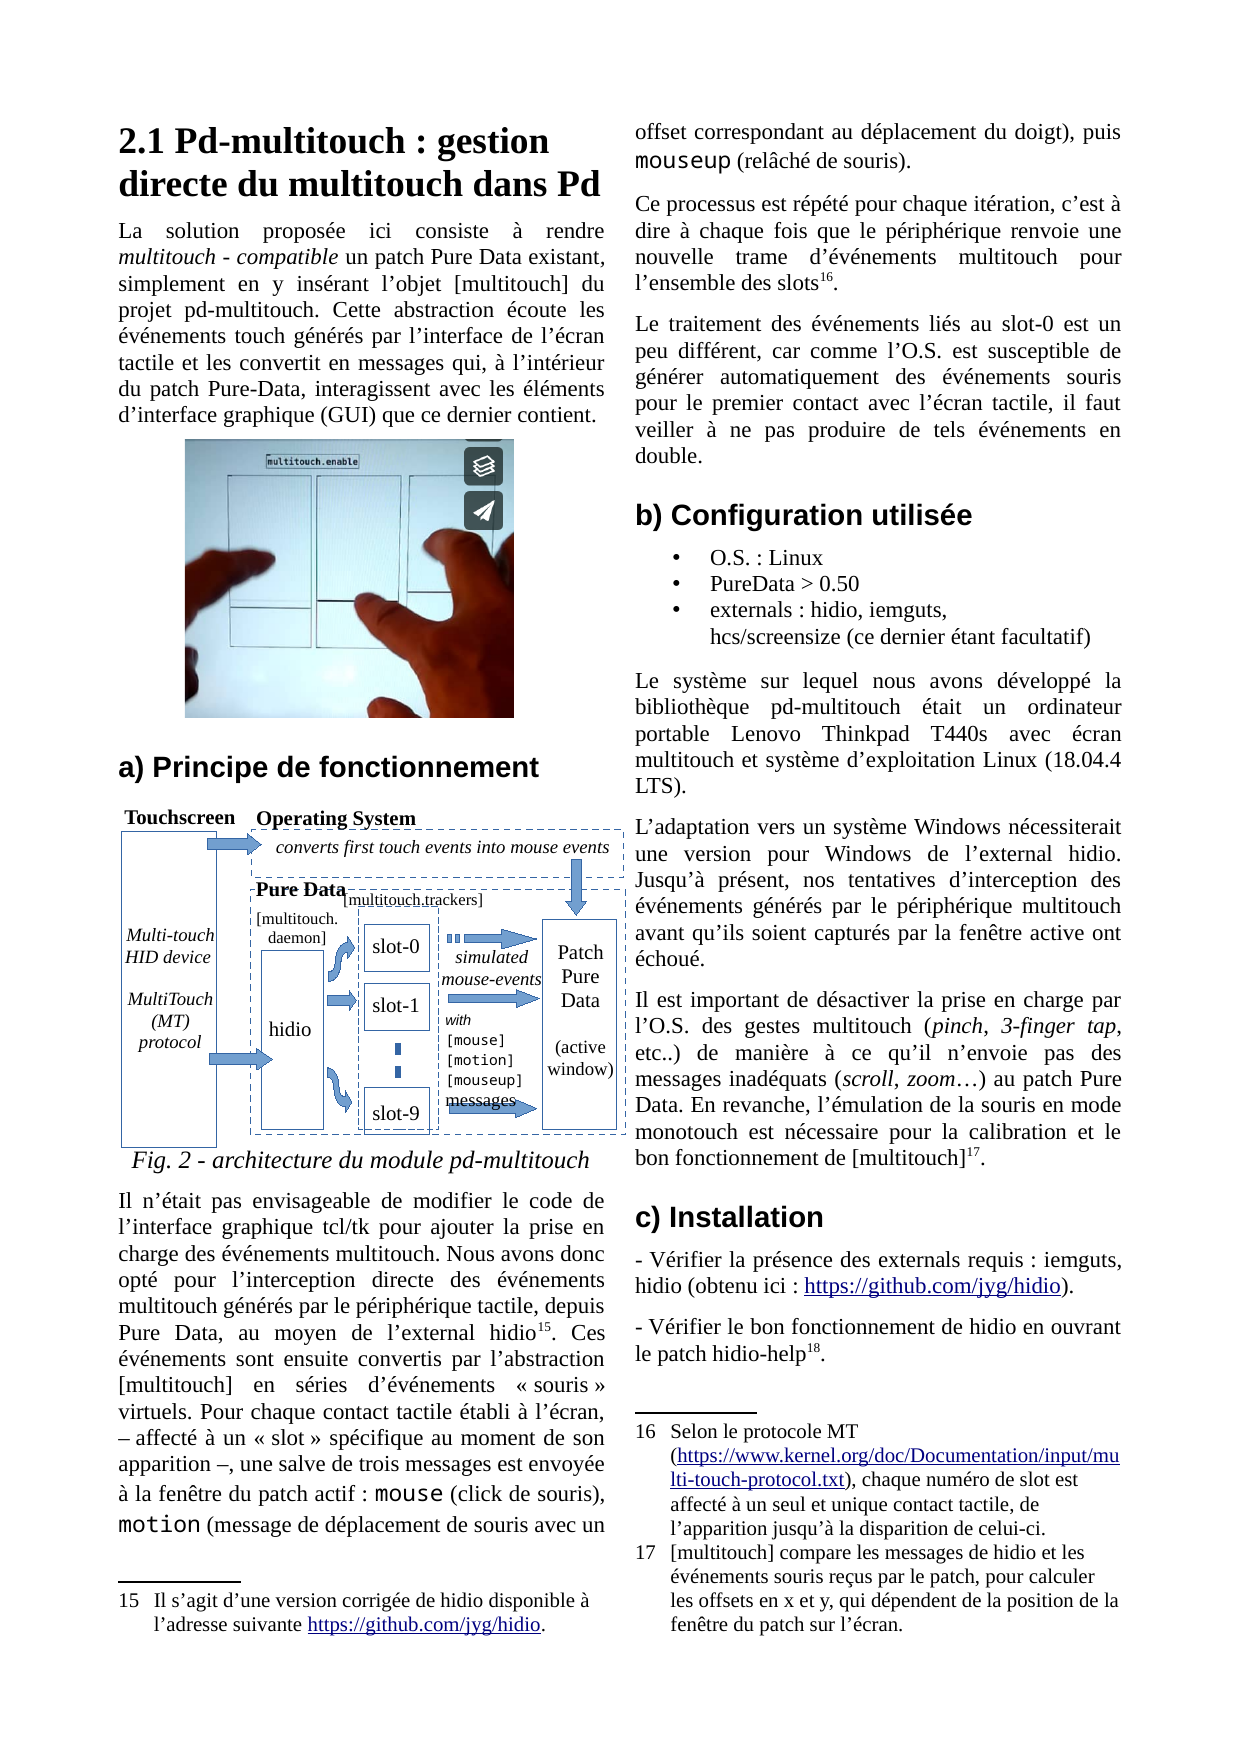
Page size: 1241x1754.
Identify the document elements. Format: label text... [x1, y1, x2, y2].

text Il s’agit d’une version corrigée de hidio disponible à l’adresse suivante https://github.com/jyg/hidio. [118, 1588, 605, 1636]
text Le traitement des événements liés au slot-0 est un peu différent, car comme l’O.S. est susceptible de générer automatiquement des événements souris pour le premier contact avec l’écran tactile, il faut veiller à ne pas produire de tels événements en double. [635, 310, 1122, 468]
list O.S. : Linux [672, 544, 1122, 570]
text L’adaptation vers un système Windows nécessiterait une version pour Windows de l’external hidio. Jusqu’à présent, nos tentatives d’interception des événements générés par le périphérique multitouch avant qu’ils soient capturés par la fenêtre active ont échoué. [635, 813, 1122, 971]
subtitle 2.1 Pd-multitouch : gestion directe du multitouch dans Pd [118, 118, 605, 204]
text La solution proposée ici consiste à rendre multitouch - compatible un patch Pure Data existant, simplement en y insérant l’objet [multitouch] du projet pd-multitouch. Cette abstraction écoute les événements touch générés par l’interface de l’écran tactile et les convertit en messages qui, à l’intérieur du patch Pure-Data, interagissent avec les éléments d’interface graphique (GUI) que ce dernier contient. [118, 217, 605, 428]
text Ce processus est répété pour chaque itération, c’est à dire à chaque fois que le périphérique renvoie une nouvelle trame d’événements multitouch pour l’ensemble des slots. [635, 190, 1122, 296]
text [multitouch] compare les messages de hidio et les événements souris reçus par le patch, pour calculer les offsets en x et y, qui dépendent de la position de la fenêtre du patch sur l’écran. [635, 1539, 1122, 1636]
subtitle a) Principe de fonctionnement [118, 749, 605, 783]
text Il est important de désactiver la prise en charge par l’O.S. des gestes multitouch (pinch, 3-finger tap, etc..) de manière à ce qu’il n’envoie pas des messages inadéquats (scroll, zoom…) au patch Pure Data. En revanche, l’émulation de la souris en mode monotouch est nécessaire pour la calibration et le bon fonctionnement de [multitouch]. [635, 986, 1122, 1171]
text Selon le protocole MT (https://www.kernel.org/doc/Documentation/input/multi-touch-protocol.txt), chaque numéro de slot est affecté à un seul et unique contact tactile, de l’apparition jusqu’à la disparition de celui-ci. [635, 1419, 1122, 1539]
text Le système sur lequel nous avons développé la bibliothèque pd-multitouch était un ordinateur portable Lenovo Thinkpad T440s avec écran multitouch et système d’exploitation Linux (18.04.4 LTS). [635, 667, 1122, 799]
list PureData > 0.50 [672, 570, 1122, 597]
text Fig. 2 - architecture du module pd-multitouch [118, 1146, 605, 1174]
subtitle b) Configuration utilisée [635, 498, 1122, 531]
text - Vérifier la présence des externals requis : iemguts, hidio (obtenu ici : https://github.com/jyg/hidio). [635, 1246, 1122, 1299]
subtitle c) Installation [635, 1200, 1122, 1233]
text - Vérifier le bon fonctionnement de hidio en ouvrant le patch hidio-help. [635, 1313, 1122, 1366]
list hcs/screensize (ce dernier étant facultatif) [672, 623, 1122, 649]
text Il n’était pas envisageable de modifier le code de l’interface graphique tcl/tk pour ajouter la prise en charge des événements multitouch. Nous avons donc opté pour l’interception directe des événements multitouch générés par le périphérique tactile, depuis Pure Data, au moyen de l’external hidio. Ces événements sont ensuite convertis par l’abstraction [multitouch] en séries d’événements « souris » virtuels. Pour chaque contact tactile établi à l’écran, – affecté à un « slot » spécifique au moment de son apparition –, une salve de trois messages est envoyée à la fenêtre du patch actif : mouse (click de souris), motion (message de déplacement de souris avec un [118, 1187, 605, 1539]
text offset correspondant au déplacement du doigt), puis mouseup (relâché de souris). [635, 118, 1122, 176]
picture [184, 439, 514, 718]
list externals : hidio, iemguts, [672, 597, 1122, 623]
